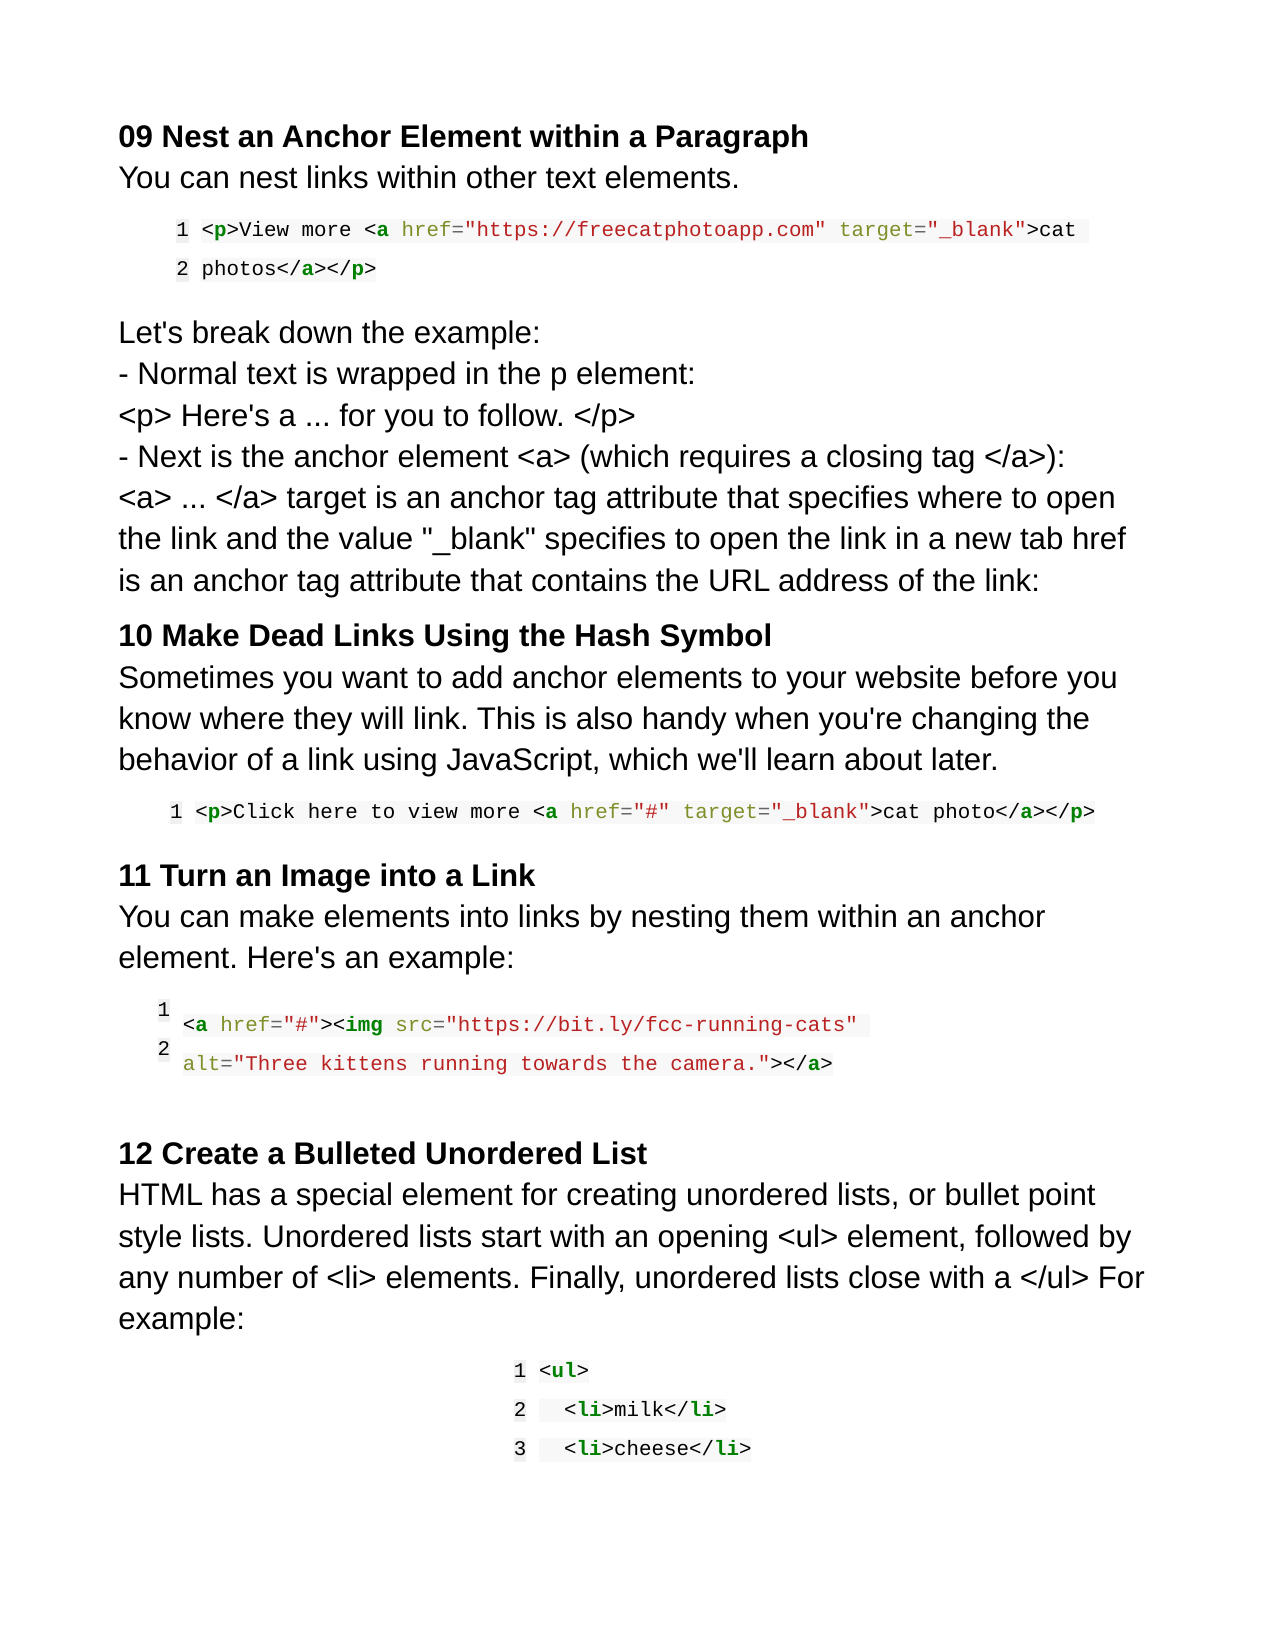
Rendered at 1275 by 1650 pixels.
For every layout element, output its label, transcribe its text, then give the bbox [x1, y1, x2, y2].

table_header 1 [167, 783, 192, 857]
text Sometimes you want to add anchor elements to your website before you know where they will link. This is also handy when you're changing the behavior of a link using JavaScript, which we'll learn about later. [118, 659, 1157, 777]
text 11 Turn an Image into a Link [118, 857, 1157, 893]
text HTML has a special element for creating unordered lists, or bullet point style lists. Unordered lists start with an opening <ul> element, followed by any number of <li> elements. Finally, unordered lists close with a </ul> For example: [118, 1176, 1157, 1336]
text - Next is the anchor element <a> (which requires a closing tag </a>): <a> ... </a> target is an anchor tag attribute that specifies where to open the link and the value "_blank" specifies to open the link in a new tab href is an anchor tag attribute that contains the URL address of the link: [118, 438, 1157, 597]
text Let's break down the example: [118, 314, 1157, 350]
table_header <a href="#"><img src="https://bit.ly/fcc-running-cats" alt="Three kittens running towards the camera."></a> [180, 981, 1120, 1094]
table_header 1 2 [155, 981, 180, 1094]
table_header 1 2 3 [511, 1341, 536, 1464]
table_header <ul> <li>milk</li> <li>cheese</li> [536, 1341, 764, 1464]
text 12 Create a Bulleted Unordered List [118, 1135, 1157, 1171]
text 10 Make Dead Links Using the Hash Symbol [118, 617, 1157, 653]
text - Normal text is wrapped in the p element: <p> Here's a ... for you to follow. </p> [118, 355, 1157, 432]
text 09 Nest an Anchor Element within a Paragraph [118, 118, 1157, 154]
table_header <p>View more <a href="https://freecatphotoapp.com" target="_blank">cat photos</a></p> [199, 201, 1102, 314]
table_header 1 2 [173, 201, 198, 314]
table_header <p>Click here to view more <a href="#" target="_blank">cat photo</a></p> [192, 783, 1108, 857]
text You can nest links within other text elements. [118, 159, 1157, 195]
text You can make elements into links by nesting them within an anchor element. Here's an example: [118, 898, 1157, 975]
